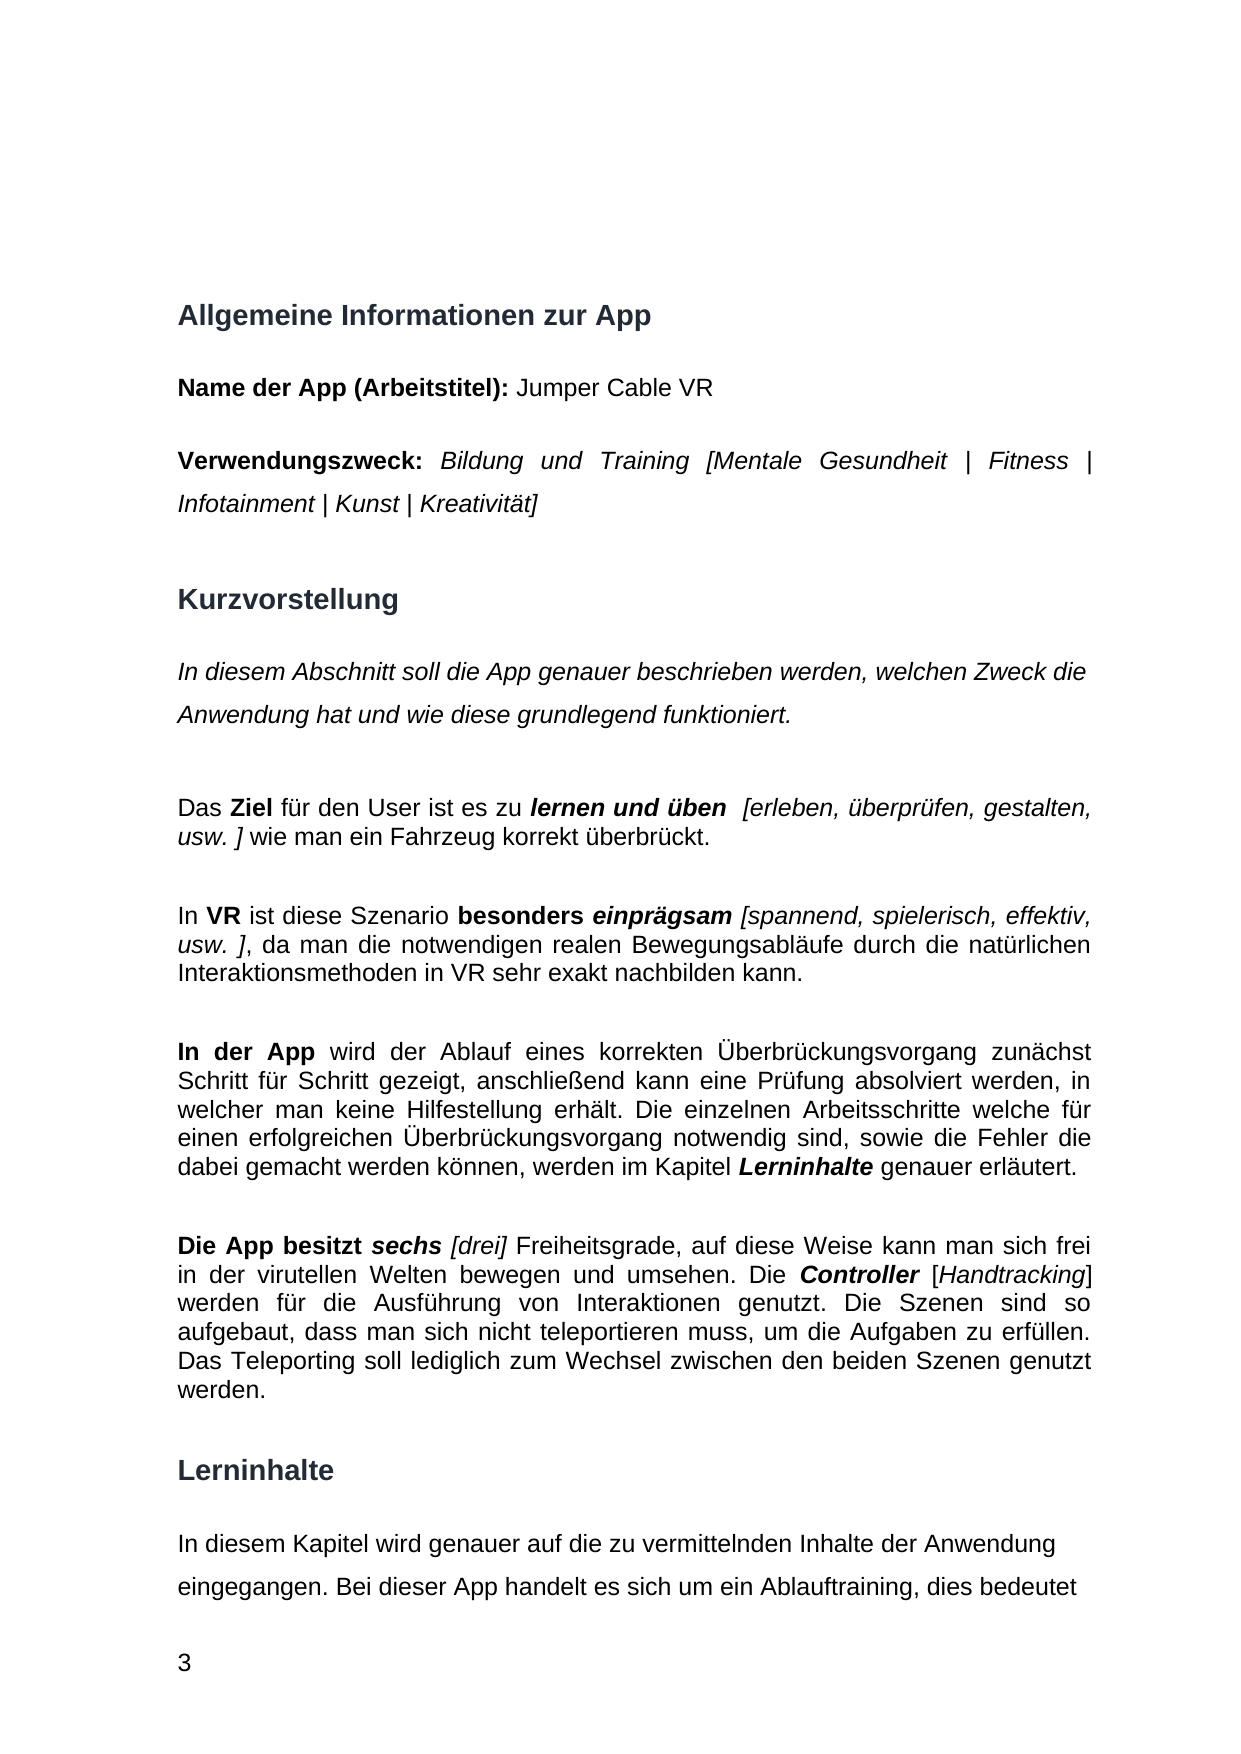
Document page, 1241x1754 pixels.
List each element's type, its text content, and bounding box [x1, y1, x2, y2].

text In VR ist diese Szenario besonders einprägsam [spannend, spielerisch, effektiv, usw. ], da man die notwendigen realen Bewegungsabläufe durch die natürlichen Interaktionsmethoden in VR sehr exakt nachbilden kann. [177, 901, 1092, 987]
subtitle Lerninhalte [177, 1453, 1092, 1487]
text In der App wird der Ablauf eines korrekten Überbrückungsvorgang zunächst Schritt für Schritt gezeigt, anschließend kann eine Prüfung absolviert werden, in welcher man keine Hilfestellung erhält. Die einzelnen Arbeitsschritte welche für einen erfolgreichen Überbrückungsvorgang notwendig sind, sowie die Fehler die dabei gemacht werden können, werden im Kapitel Lerninhalte genauer erläutert. [177, 1037, 1092, 1181]
text Name der App (Arbeitstitel): Jumper Cable VR [177, 373, 1092, 402]
subtitle Kurzvorstellung [177, 582, 1092, 615]
text Verwendungszweck: Bildung und Training [Mentale Gesundheit | Fitness | Infotainment | Kunst | Kreativität] [177, 446, 1092, 517]
text In diesem Kapitel wird genauer auf die zu vermittelnden Inhalte der Anwendung eingegangen. Bei dieser App handelt es sich um ein Ablauftraining, dies bedeutet [177, 1529, 1092, 1601]
text Die App besitzt sechs [drei] Freiheitsgrade, auf diese Weise kann man sich frei in der virutellen Welten bewegen und umsehen. Die Controller [Handtracking] werden für die Ausführung von Interaktionen genutzt. Die Szenen sind so aufgebaut, dass man sich nicht teleportieren muss, um die Aufgaben zu erfüllen. Das Teleporting soll lediglich zum Wechsel zwischen den beiden Szenen genutzt werden. [177, 1231, 1092, 1403]
text Das Ziel für den User ist es zu lernen und üben [erleben, überprüfen, gestalten, usw. ] wie man ein Fahrzeug korrekt überbrückt. [177, 793, 1092, 851]
text In diesem Abschnitt soll die App genauer beschrieben werden, welchen Zweck die Anwendung hat und wie diese grundlegend funktioniert. [177, 657, 1092, 729]
subtitle Allgemeine Informationen zur App [177, 298, 1092, 332]
